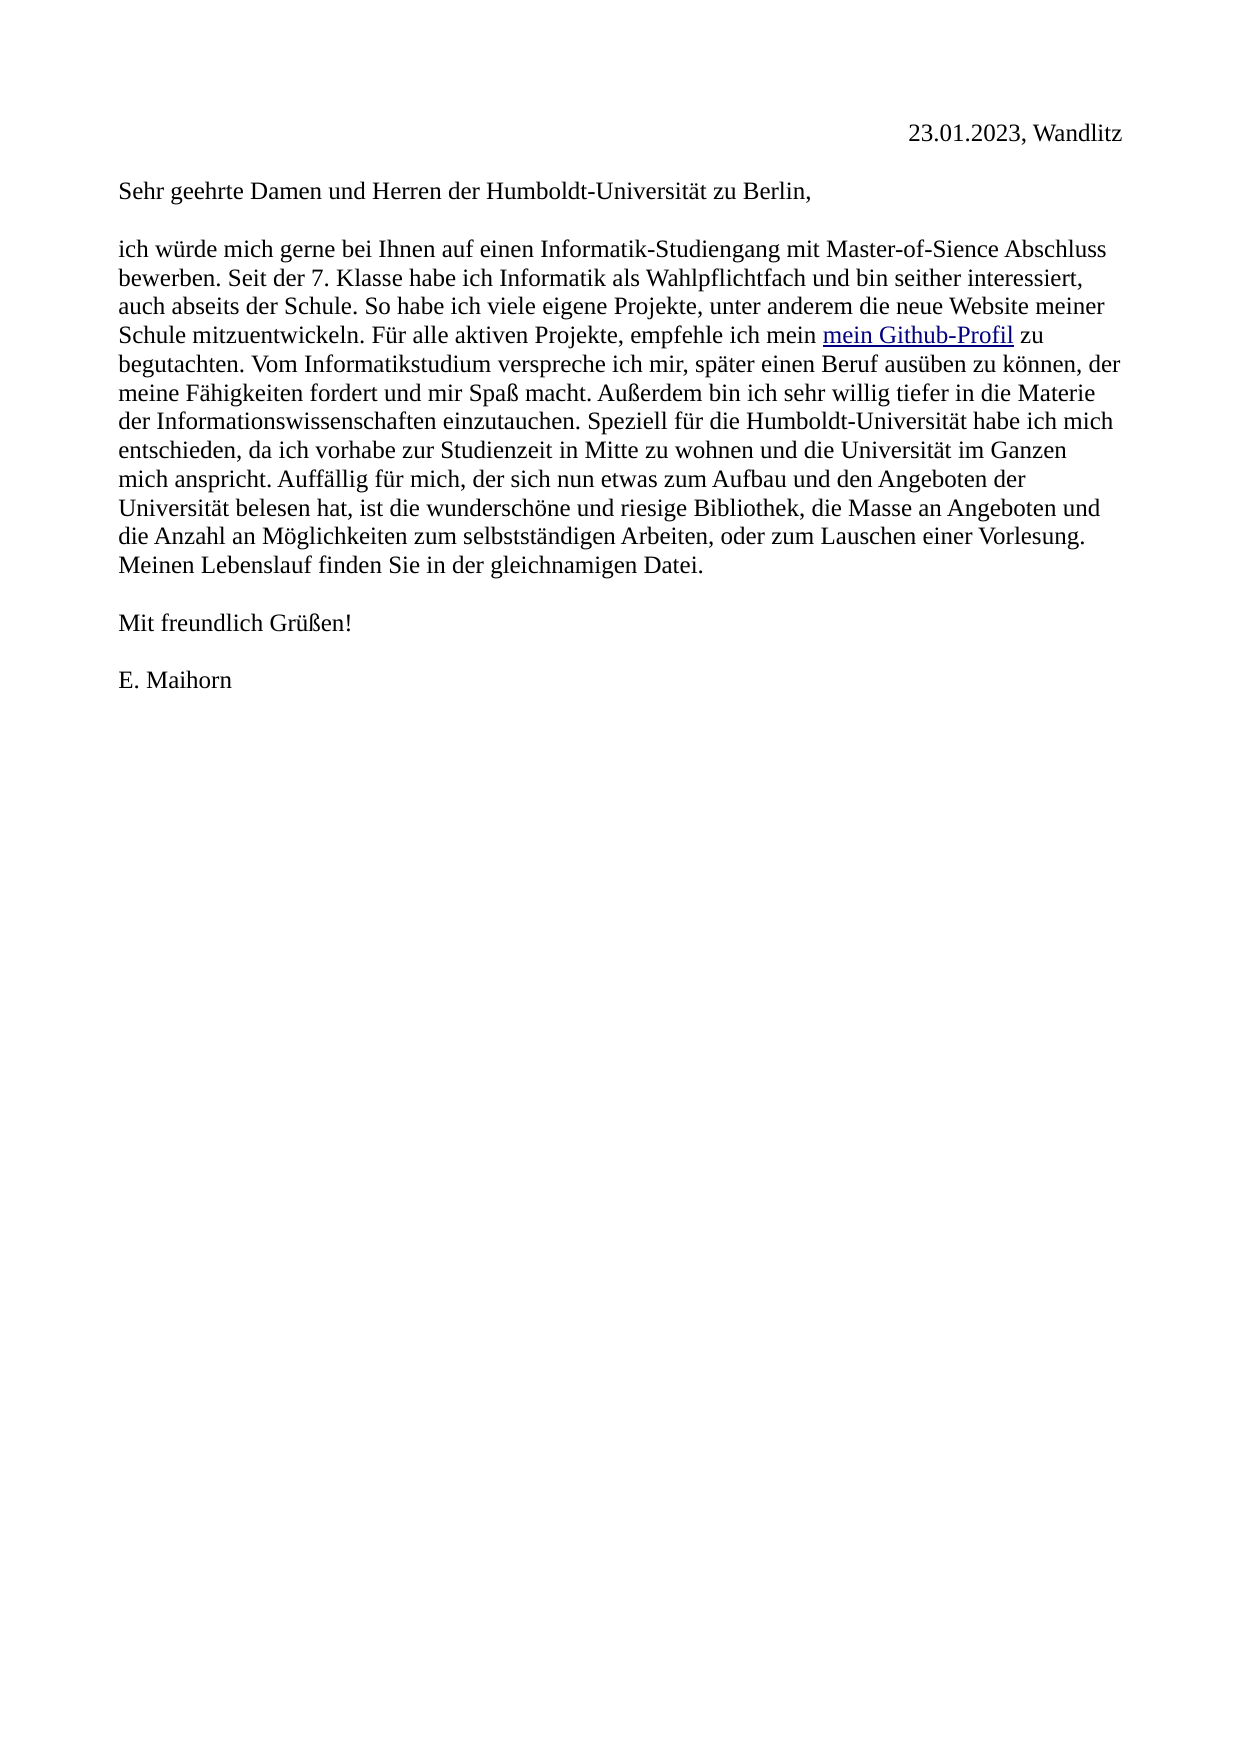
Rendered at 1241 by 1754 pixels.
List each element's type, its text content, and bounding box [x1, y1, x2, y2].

text E. Maihorn [118, 665, 1122, 694]
text ich würde mich gerne bei Ihnen auf einen Informatik-Studiengang mit Master-of-Sience Abschluss bewerben. Seit der 7. Klasse habe ich Informatik als Wahlpflichtfach und bin seither interessiert, auch abseits der Schule. So habe ich viele eigene Projekte, unter anderem die neue Website meiner Schule mitzuentwickeln. Für alle aktiven Projekte, empfehle ich mein mein Github-Profil zu begutachten. Vom Informatikstudium verspreche ich mir, später einen Beruf ausüben zu können, der meine Fähigkeiten fordert und mir Spaß macht. Außerdem bin ich sehr willig tiefer in die Materie der Informationswissenschaften einzutauchen. Speziell für die Humboldt-Universität habe ich mich entschieden, da ich vorhabe zur Studienzeit in Mitte zu wohnen und die Universität im Ganzen mich anspricht. Auffällig für mich, der sich nun etwas zum Aufbau und den Angeboten der Universität belesen hat, ist die wunderschöne und riesige Bibliothek, die Masse an Angeboten und die Anzahl an Möglichkeiten zum selbstständigen Arbeiten, oder zum Lauschen einer Vorlesung. Meinen Lebenslauf finden Sie in der gleichnamigen Datei. [118, 234, 1122, 579]
text Mit freundlich Grüßen! [118, 608, 1122, 636]
text Sehr geehrte Damen und Herren der Humboldt-Universität zu Berlin, [118, 176, 1122, 205]
